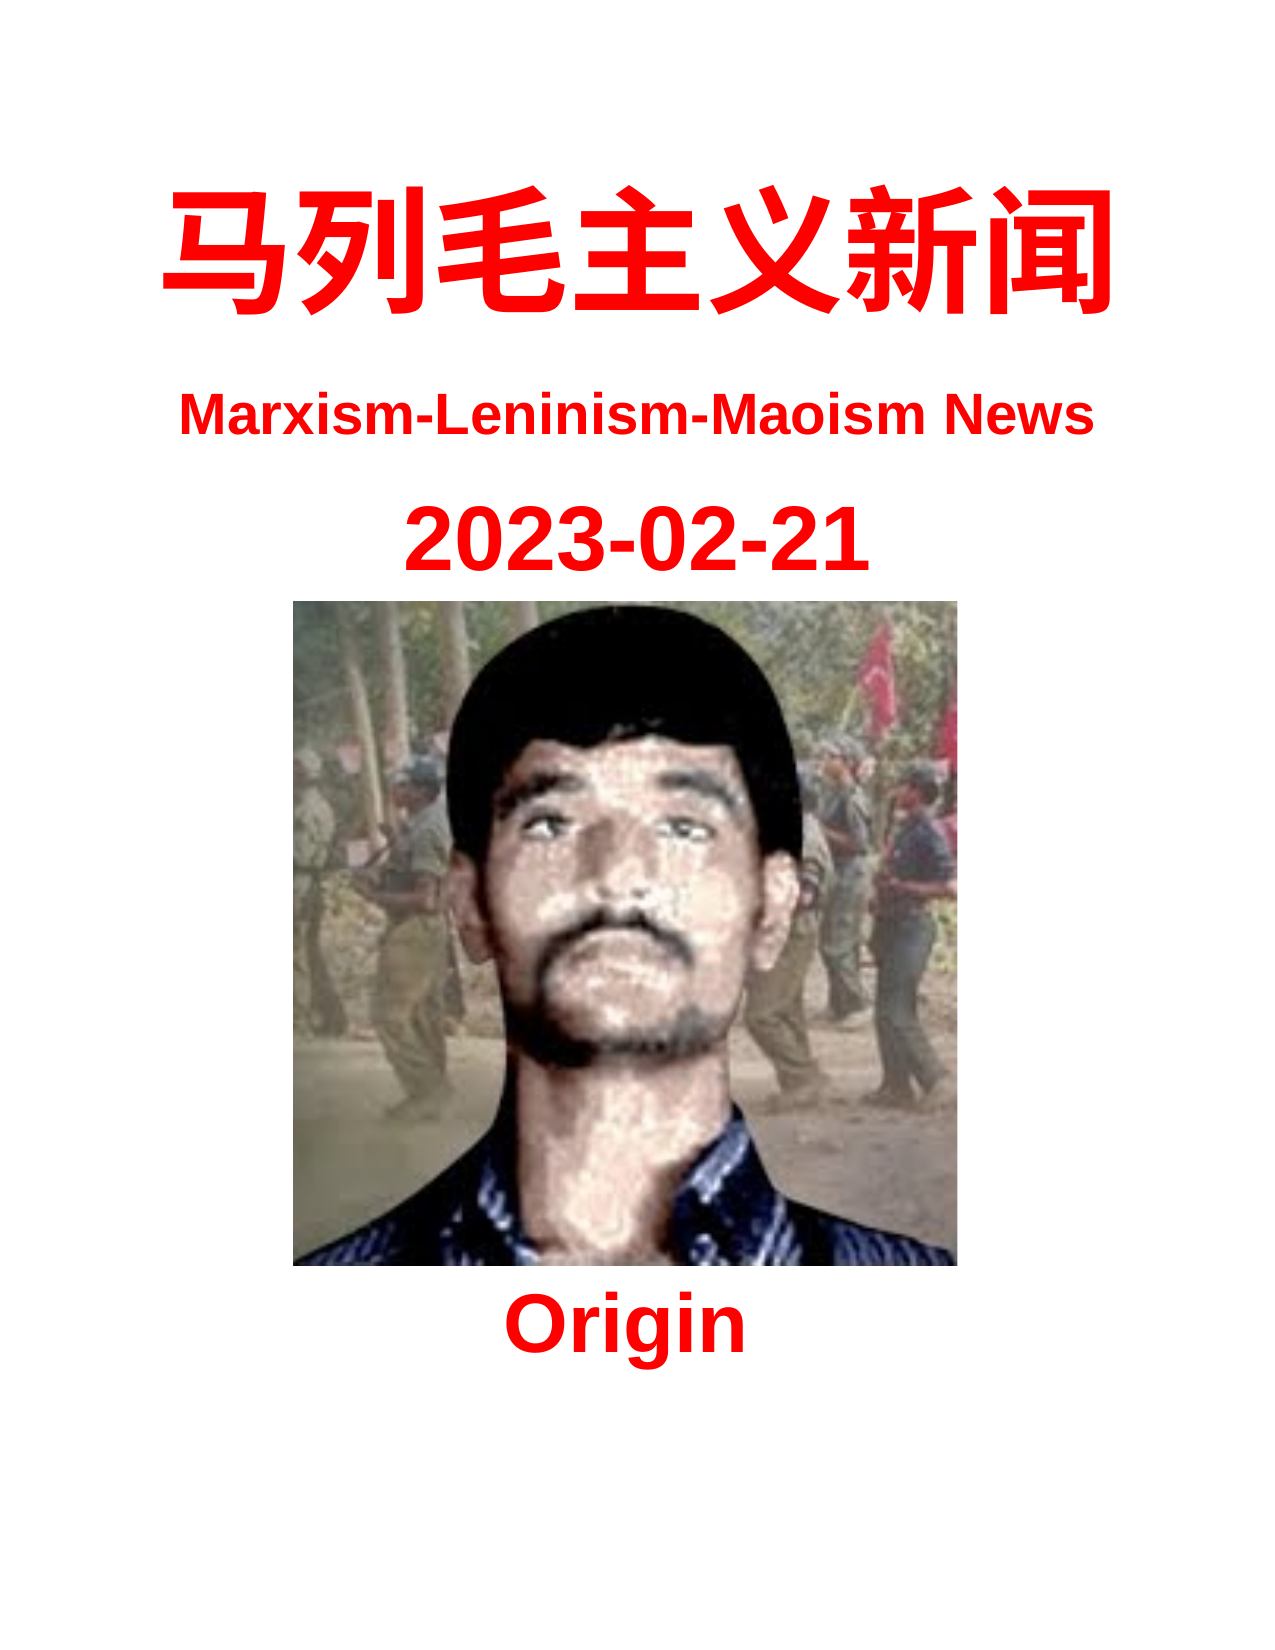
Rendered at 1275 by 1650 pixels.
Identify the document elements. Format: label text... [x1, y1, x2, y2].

subtitle 马列毛主义新闻 [118, 143, 1157, 342]
subtitle Origin [118, 1274, 1157, 1370]
subtitle 2023-02-21 [118, 484, 1157, 590]
subtitle Marxism-Leninism-Maoism News [118, 380, 1157, 447]
picture [293, 601, 958, 1266]
